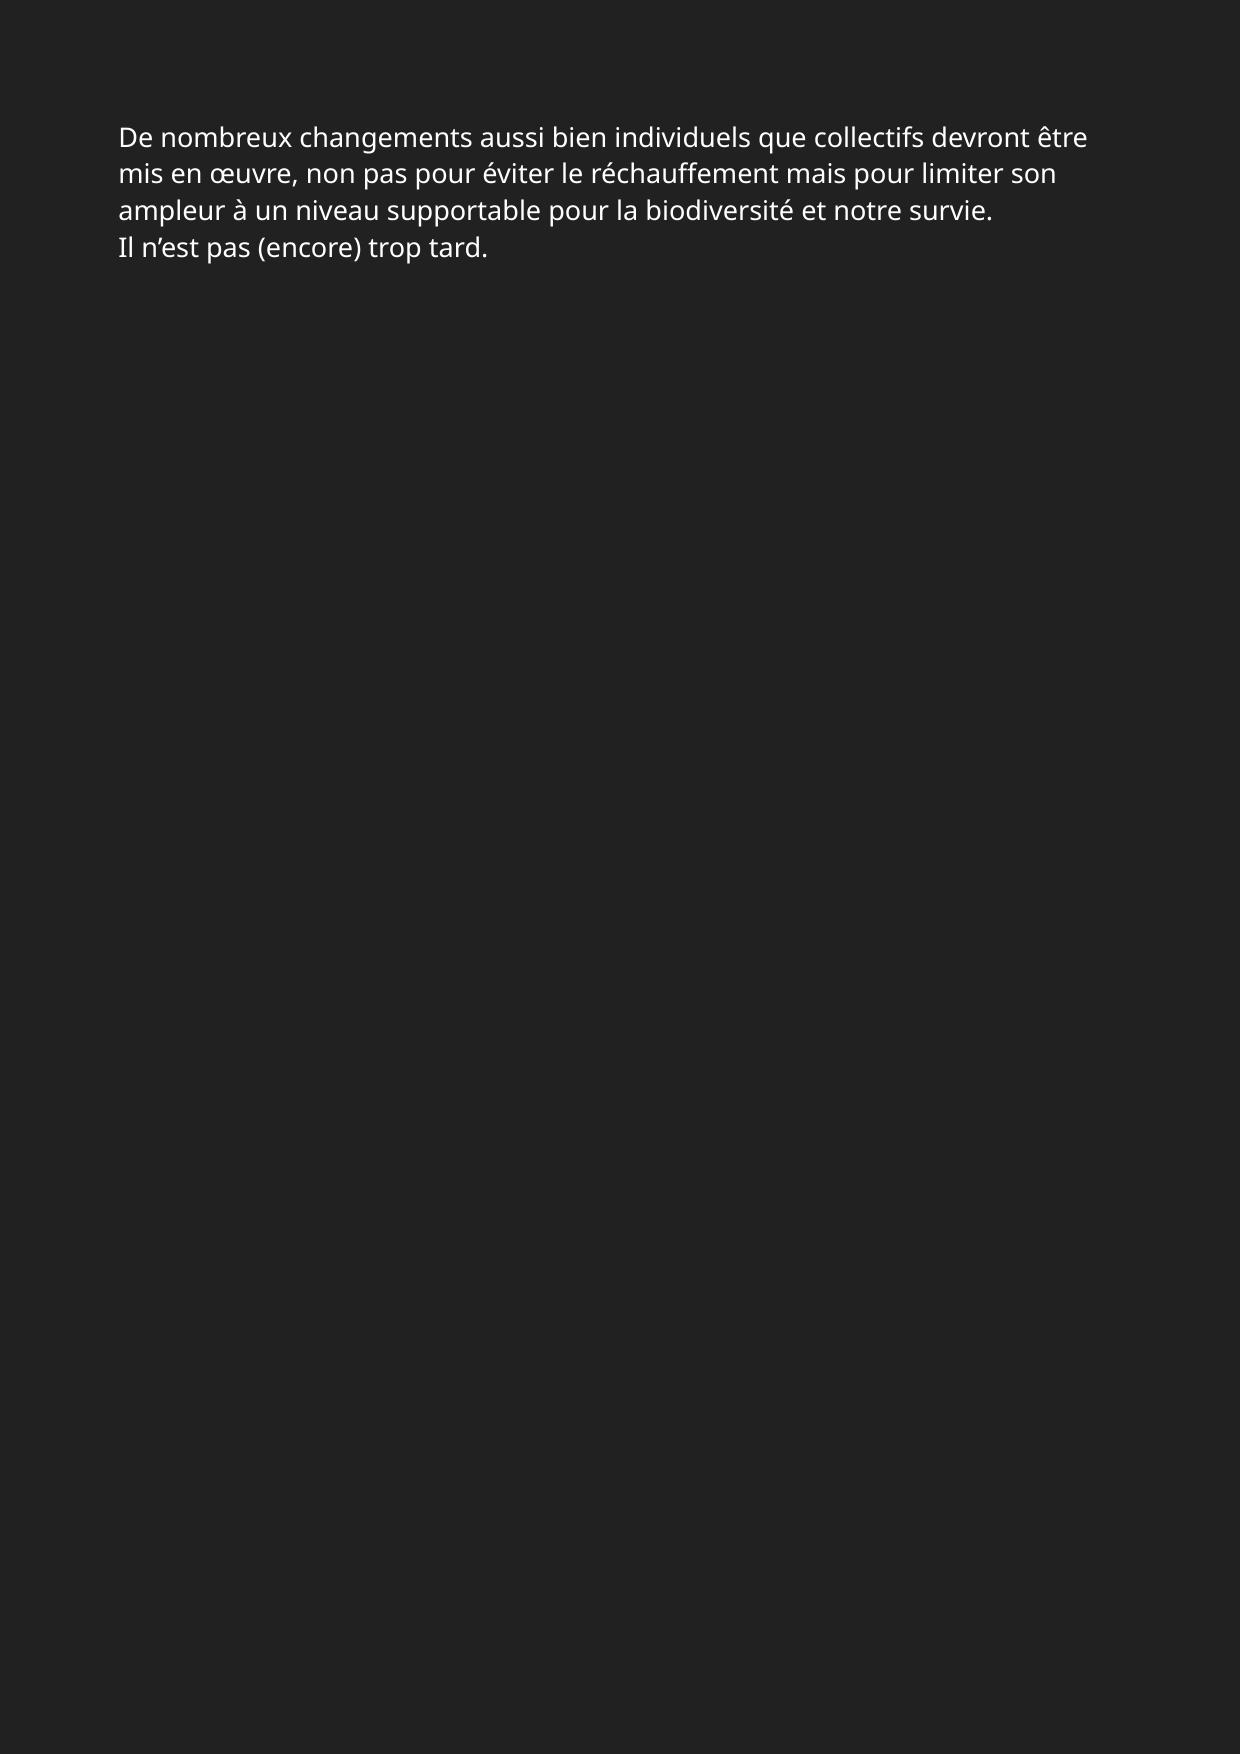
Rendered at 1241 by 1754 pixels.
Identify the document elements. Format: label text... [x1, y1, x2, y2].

text De nombreux changements aussi bien individuels que collectifs devront être mis en œuvre, non pas pour éviter le réchauffement mais pour limiter son ampleur à un niveau supportable pour la biodiversité et notre survie. [118, 118, 1122, 229]
text Il n’est pas (encore) trop tard. [118, 229, 1122, 266]
